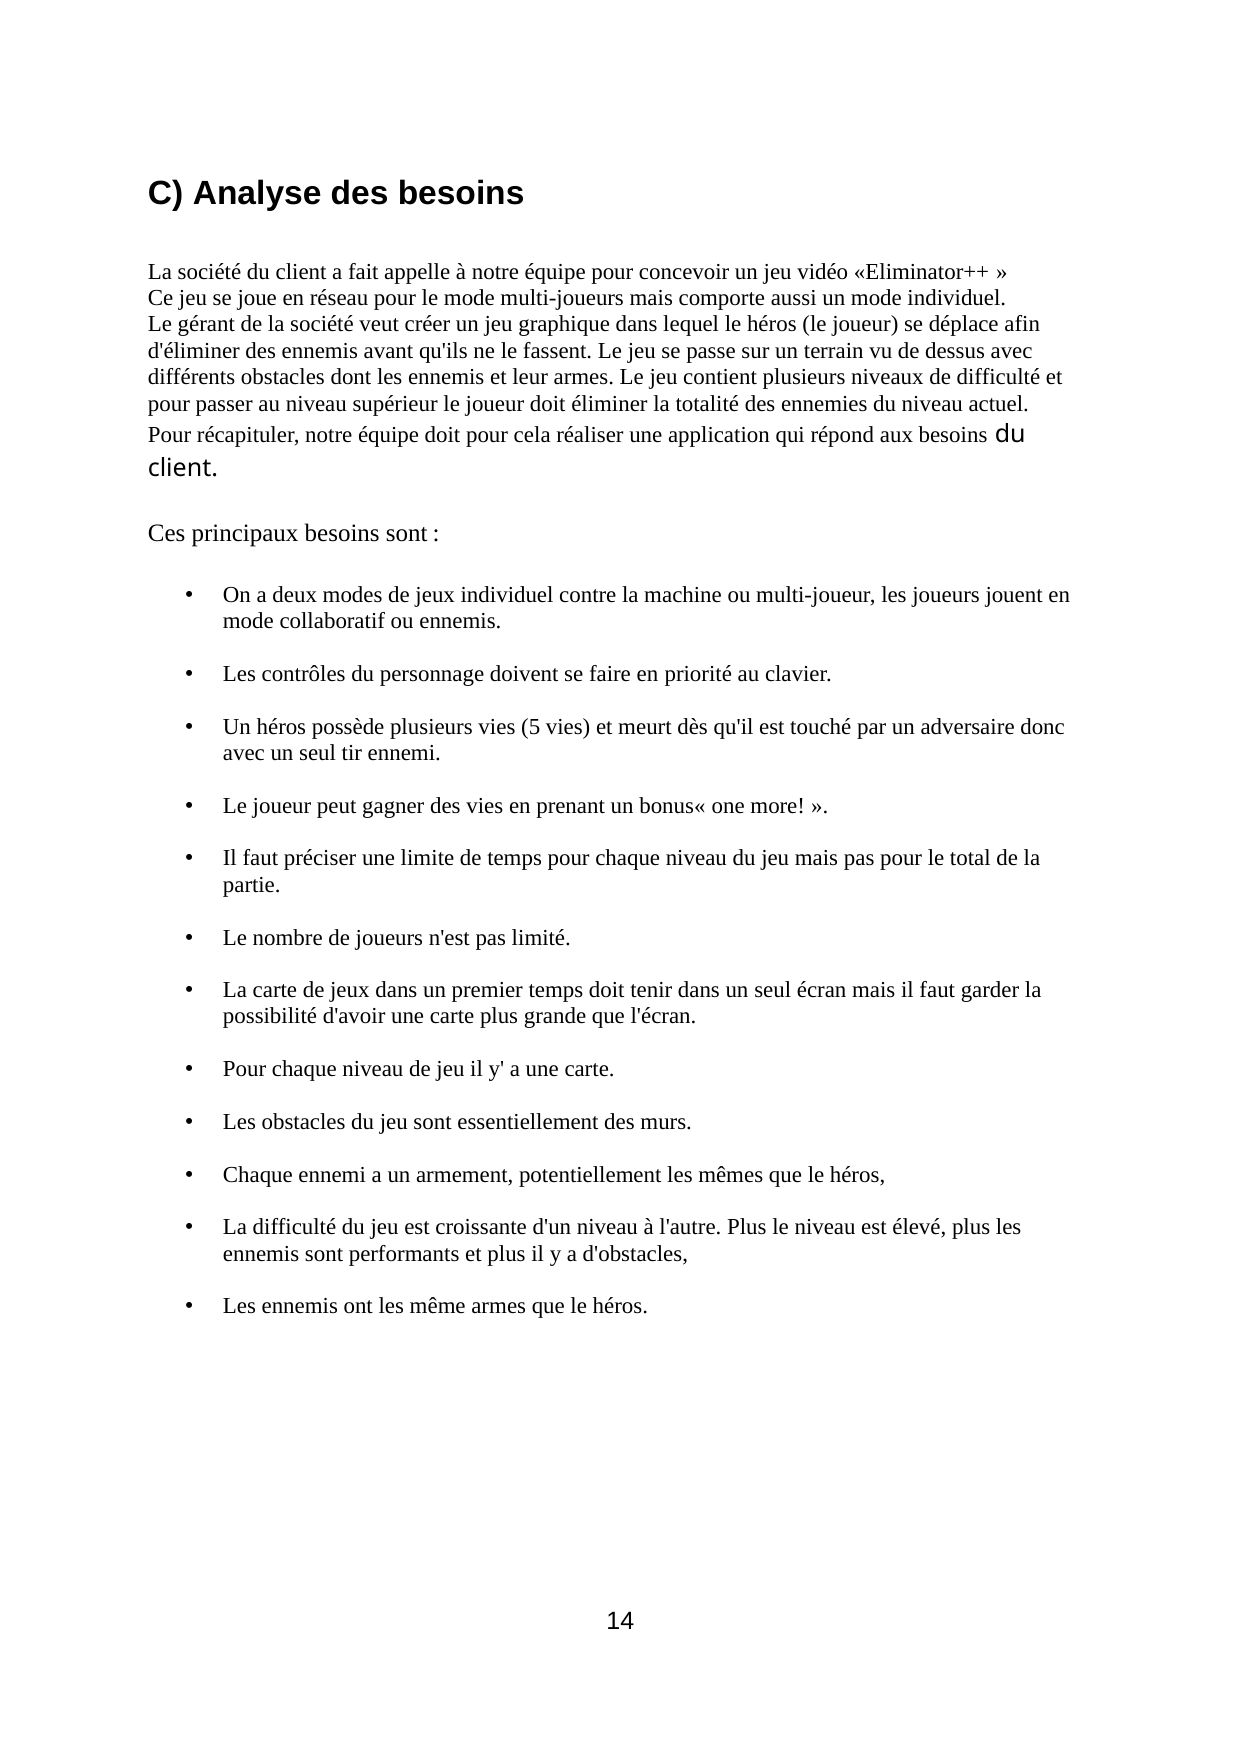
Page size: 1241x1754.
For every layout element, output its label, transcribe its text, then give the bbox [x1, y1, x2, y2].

list La difficulté du jeu est croissante d'un niveau à l'autre. Plus le niveau est élevé, plus les ennemis sont performants et plus il y a d'obstacles, [185, 1213, 1093, 1266]
list Un héros possède plusieurs vies (5 vies) et meurt dès qu'il est touché par un adversaire donc avec un seul tir ennemi. [185, 713, 1093, 765]
subtitle Analyse des besoins [148, 173, 1093, 211]
text Le gérant de la société veut créer un jeu graphique dans lequel le héros (le joueur) se déplace afin d'éliminer des ennemis avant qu'ils ne le fassent. Le jeu se passe sur un terrain vu de dessus avec différents obstacles dont les ennemis et leur armes. Le jeu contient plusieurs niveaux de difficulté et pour passer au niveau supérieur le joueur doit éliminer la totalité des ennemies du niveau actuel. [148, 311, 1093, 416]
list On a deux modes de jeux individuel contre la machine ou multi-joueur, les joueurs jouent en mode collaboratif ou ennemis. [185, 581, 1093, 634]
list Le nombre de joueurs n'est pas limité. [185, 923, 1093, 950]
list La carte de jeux dans un premier temps doit tenir dans un seul écran mais il faut garder la possibilité d'avoir une carte plus grande que l'écran. [185, 976, 1093, 1029]
text Ces principaux besoins sont : [148, 518, 1093, 547]
list Les ennemis ont les même armes que le héros. [185, 1292, 1093, 1319]
text Pour récapituler, notre équipe doit pour cela réaliser une application qui répond aux besoins du client. [148, 416, 1093, 484]
text La société du client a fait appelle à notre équipe pour concevoir un jeu vidéo «Eliminator++ » [148, 258, 1093, 284]
list Les contrôles du personnage doivent se faire en priorité au clavier. [185, 660, 1093, 686]
list Chaque ennemi a un armement, potentiellement les mêmes que le héros, [185, 1161, 1093, 1187]
text Ce jeu se joue en réseau pour le mode multi-joueurs mais comporte aussi un mode individuel. [148, 284, 1093, 311]
list Il faut préciser une limite de temps pour chaque niveau du jeu mais pas pour le total de la partie. [185, 844, 1093, 897]
list Pour chaque niveau de jeu il y' a une carte. [185, 1055, 1093, 1082]
list Les obstacles du jeu sont essentiellement des murs. [185, 1108, 1093, 1134]
list Le joueur peut gagner des vies en prenant un bonus« one more! ». [185, 792, 1093, 818]
